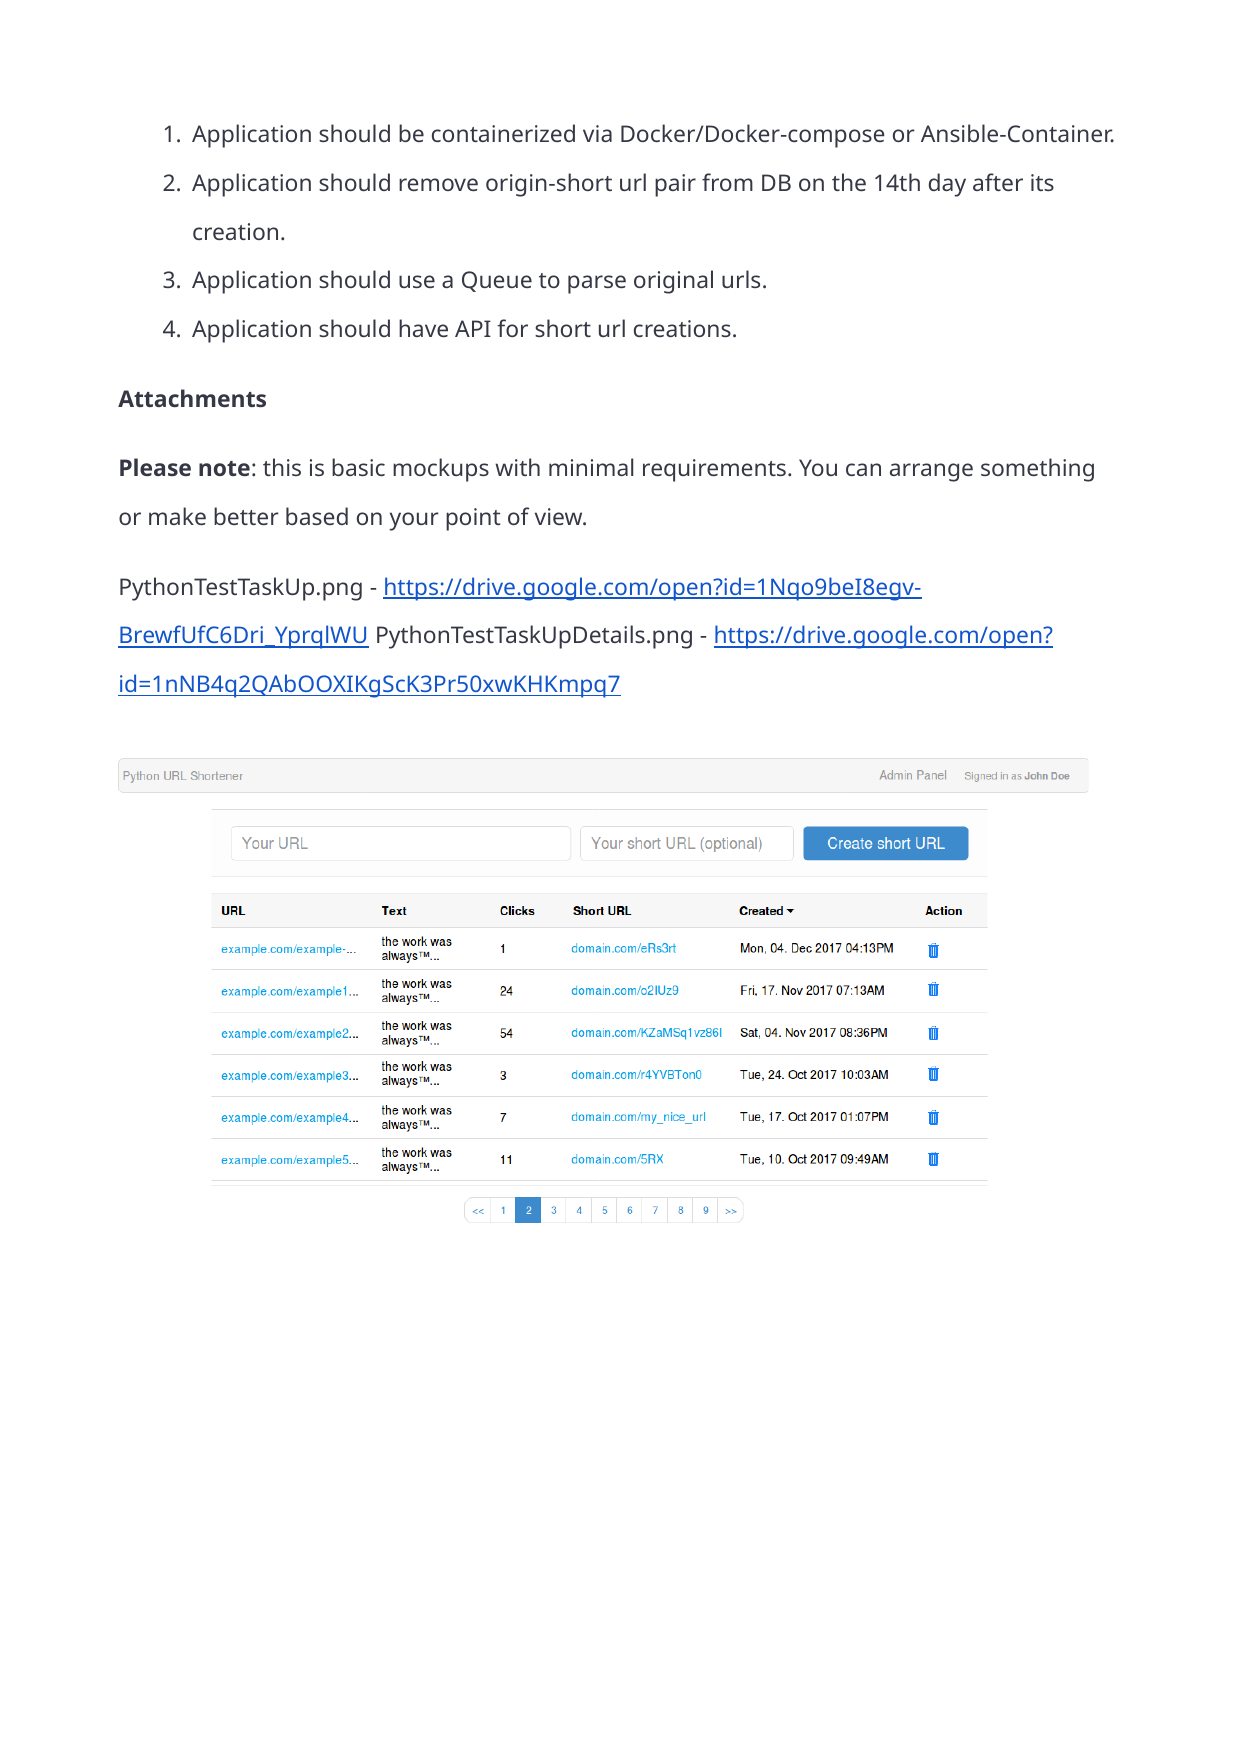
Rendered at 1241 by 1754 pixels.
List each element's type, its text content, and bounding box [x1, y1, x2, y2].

text Please note: this is basic mockups with minimal requirements. You can arrange something or make better based on your point of view. [118, 452, 1122, 532]
list Application should remove origin-short url pair from DB on the 14th day after its creation. [162, 167, 1122, 247]
picture [118, 758, 1089, 1223]
list Application should be containerized via Docker/Docker-compose or Ansible-Container. [162, 118, 1122, 149]
list Application should have API for short url creations. [162, 313, 1122, 344]
list Application should use a Queue to parse original urls. [162, 264, 1122, 296]
text PythonTestTaskUp.png - https://drive.google.com/open?id=1Nqo9beI8egv-BrewfUfC6Dri_YprqlWU PythonTestTaskUpDetails.png - https://drive.google.com/open?id=1nNB4q2QAbOOXIKgScK3Pr50xwKHKmpq7 [118, 571, 1122, 699]
text Attachments [118, 383, 1122, 414]
